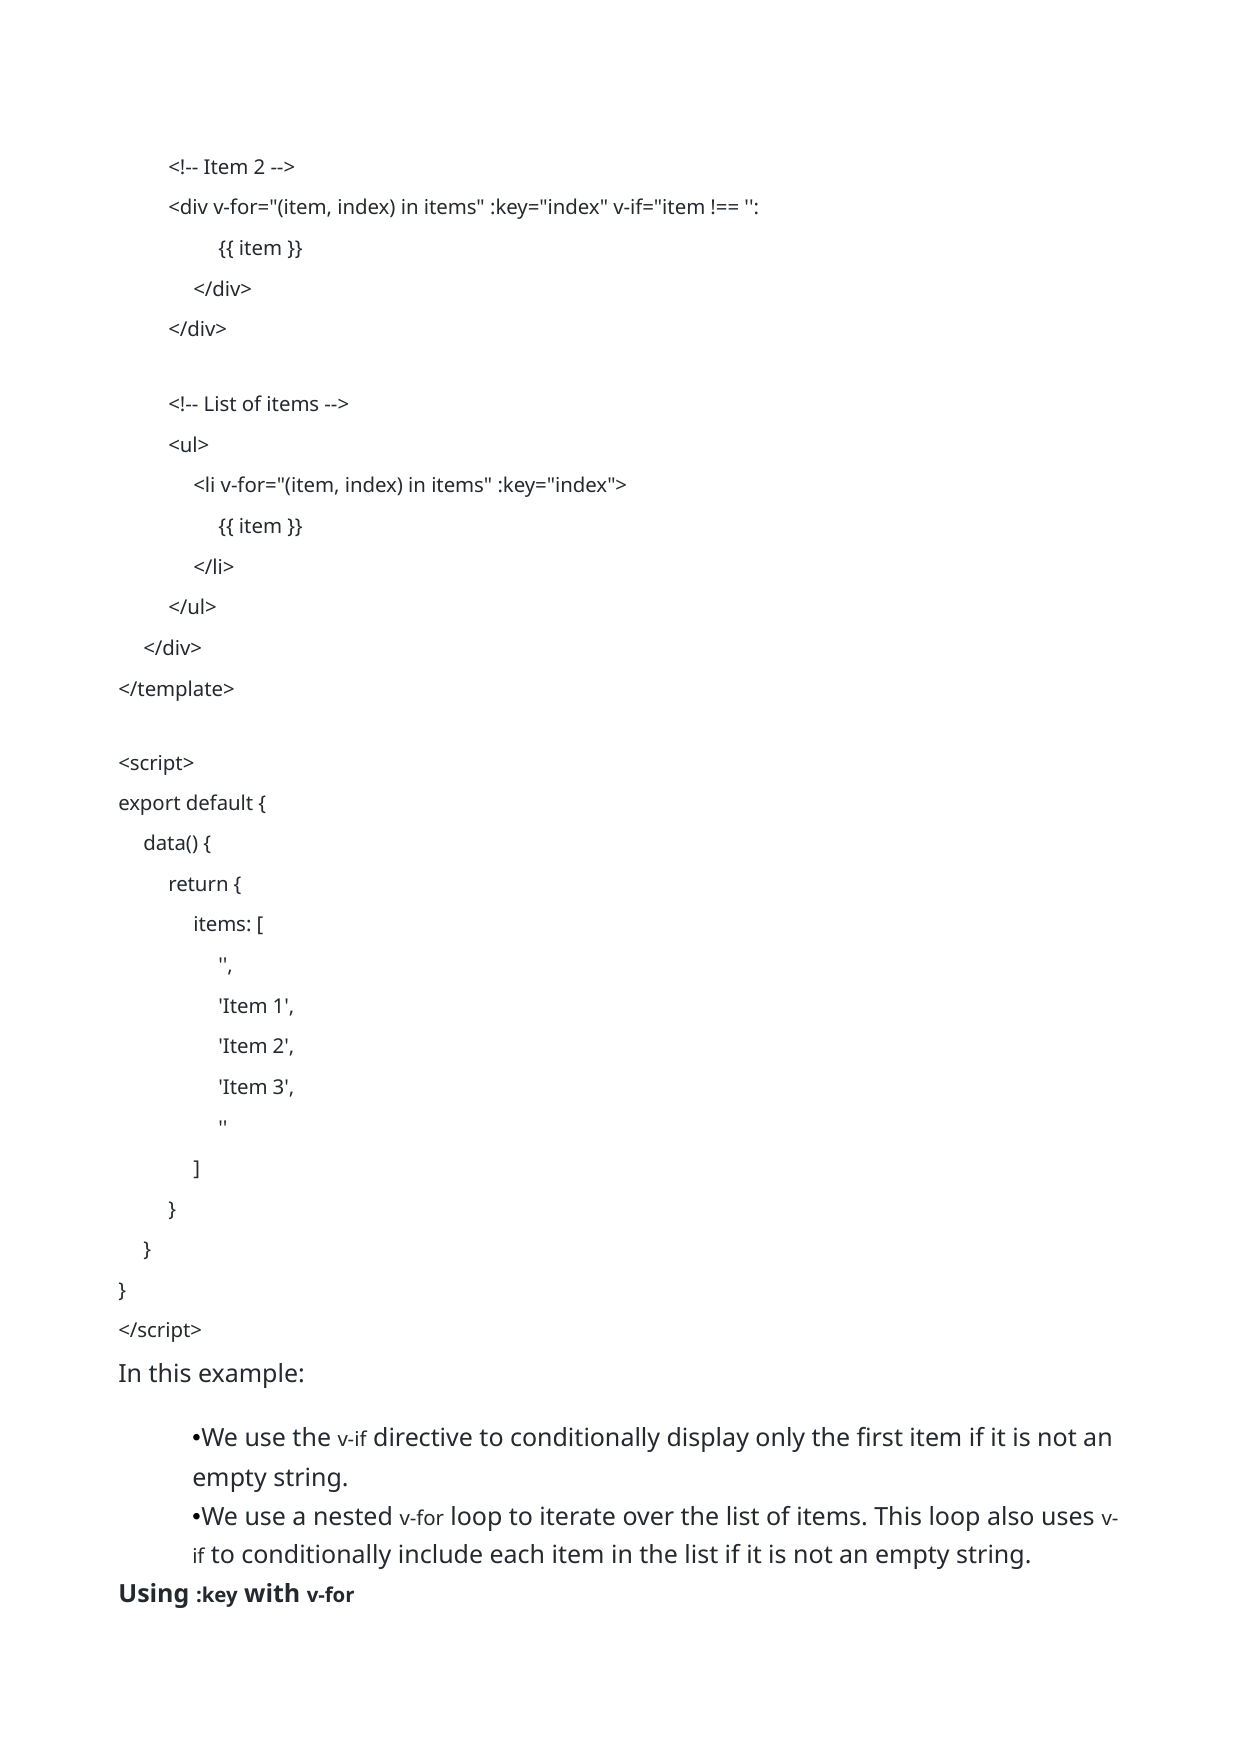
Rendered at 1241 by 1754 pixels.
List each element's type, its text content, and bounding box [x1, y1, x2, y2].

text 'Item 1', [118, 991, 1122, 1019]
text '' [118, 1113, 1122, 1141]
text } [118, 1276, 1122, 1303]
text 'Item 3', [118, 1072, 1122, 1101]
text export default { [118, 789, 1122, 816]
text data() { [118, 829, 1122, 857]
text <ul> [118, 430, 1122, 458]
text {{ item }} [118, 234, 1122, 262]
text </div> [118, 274, 1122, 302]
text 'Item 2', [118, 1032, 1122, 1060]
text return { [118, 869, 1122, 897]
text Using :key with v-for [118, 1576, 1122, 1610]
list We use the v-if directive to conditionally display only the first item if it is not an empty string. [118, 1420, 1122, 1493]
text </li> [118, 552, 1122, 580]
text </div> [118, 633, 1122, 662]
text } [118, 1235, 1122, 1263]
list We use a nested v-for loop to iterate over the list of items. This loop also uses v-if to conditionally include each item in the list if it is not an empty string. [118, 1498, 1122, 1571]
text </template> [118, 674, 1122, 702]
text ] [118, 1154, 1122, 1182]
text <script> [118, 748, 1122, 776]
text {{ item }} [118, 512, 1122, 540]
text <!-- List of items --> [118, 390, 1122, 418]
text items: [ [118, 910, 1122, 938]
text <li v-for="(item, index) in items" :key="index"> [118, 471, 1122, 499]
text </div> [118, 315, 1122, 343]
text In this example: [118, 1356, 1122, 1390]
text </ul> [118, 593, 1122, 621]
text <!-- Item 2 --> [118, 152, 1122, 180]
text </script> [118, 1316, 1122, 1343]
text '', [118, 951, 1122, 979]
text } [118, 1194, 1122, 1222]
text <div v-for="(item, index) in items" :key="index" v-if="item !== '': [118, 193, 1122, 221]
